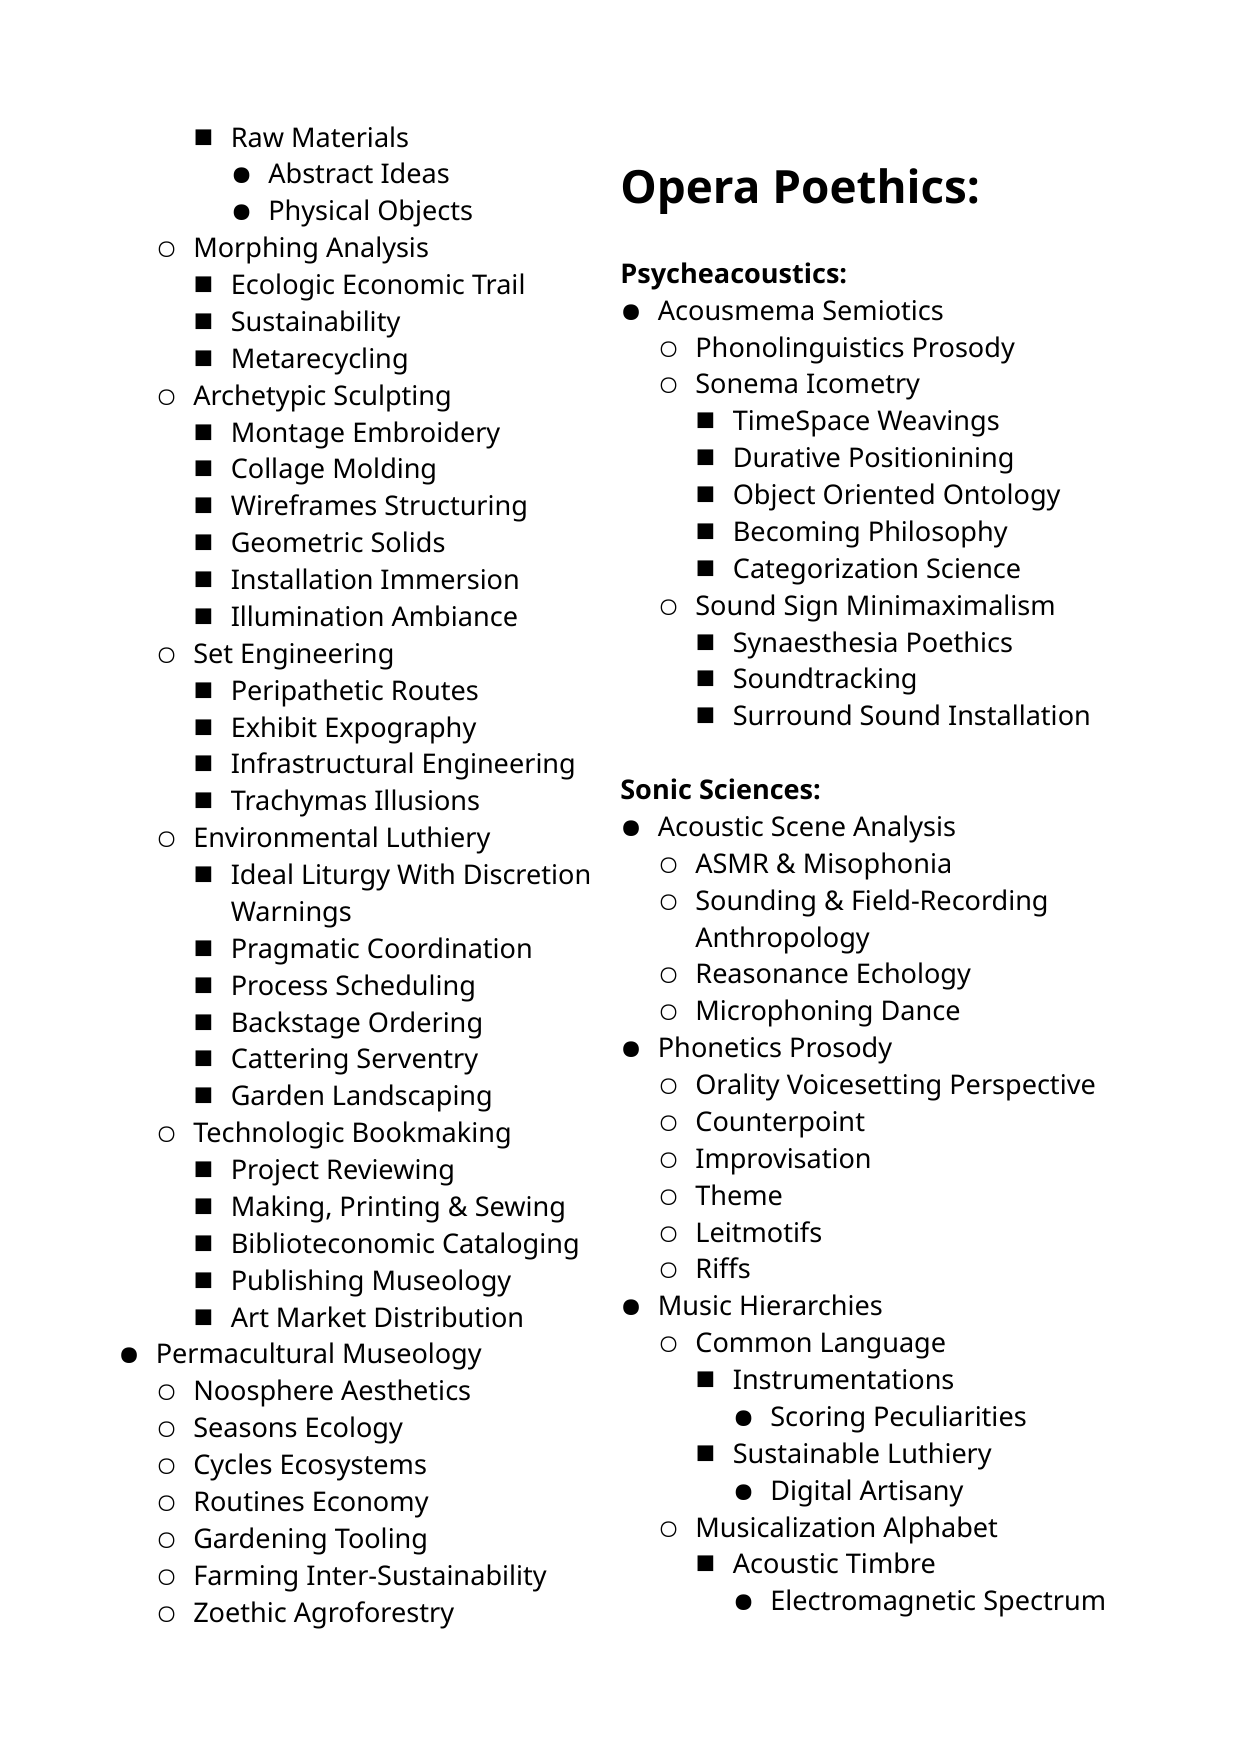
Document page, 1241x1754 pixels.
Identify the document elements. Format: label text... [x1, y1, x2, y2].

list Geometric Solids [193, 524, 620, 561]
list Music Hierarchies [620, 1287, 1122, 1324]
list Sustainable Luthiery [695, 1434, 1122, 1471]
list Common Language [658, 1324, 1122, 1361]
list Wireframes Structuring [193, 487, 620, 524]
list Trachymas Illusions [193, 782, 620, 819]
list Morphing Analysis [156, 229, 620, 266]
list Durative Positionining [695, 439, 1122, 476]
list Abstract Ideas [231, 155, 620, 192]
list Sonema Icometry [658, 365, 1122, 402]
list Ecologic Economic Trail [193, 266, 620, 302]
list Surround Sound Installation [695, 697, 1122, 734]
list Improvisation [658, 1139, 1122, 1176]
list Art Market Distribution [193, 1298, 620, 1335]
list Leitmotifs [658, 1213, 1122, 1250]
list Archetypic Sculpting [156, 376, 620, 413]
list Phonetics Prosody [620, 1029, 1122, 1066]
list Infrastructural Engineering [193, 745, 620, 782]
list Making, Printing & Sewing [193, 1187, 620, 1224]
list Ideal Liturgy With Discretion Warnings [193, 856, 620, 929]
list Backstage Ordering [193, 1003, 620, 1040]
list Process Scheduling [193, 966, 620, 1003]
list Publishing Museology [193, 1261, 620, 1298]
list Environmental Luthiery [156, 819, 620, 856]
list Scoring Peculiarities [733, 1397, 1122, 1434]
list Installation Immersion [193, 561, 620, 597]
list Musicalization Alphabet [658, 1508, 1122, 1545]
list Zoethic Agroforestry [156, 1593, 620, 1630]
list Synaesthesia Poethics [695, 623, 1122, 660]
text Sonic Sciences: [620, 771, 1122, 807]
list Pragmatic Coordination [193, 929, 620, 966]
list Acoustic Timbre [695, 1545, 1122, 1582]
list Sounding & Field-Recording Anthropology [658, 881, 1122, 955]
list Farming Inter-Sustainability [156, 1556, 620, 1593]
list Gardening Tooling [156, 1519, 620, 1556]
list Peripathetic Routes [193, 671, 620, 708]
list Illumination Ambiance [193, 597, 620, 634]
list Instrumentations [695, 1361, 1122, 1397]
list Digital Artisany [733, 1471, 1122, 1508]
list Noosphere Aesthetics [156, 1372, 620, 1409]
list Theme [658, 1176, 1122, 1213]
list Riffs [658, 1250, 1122, 1287]
list ASMR & Misophonia [658, 844, 1122, 881]
list Physical Objects [231, 192, 620, 229]
list Set Engineering [156, 634, 620, 671]
list Reasonance Echology [658, 955, 1122, 992]
list Categorization Science [695, 549, 1122, 586]
list Cattering Serventry [193, 1040, 620, 1077]
list Routines Economy [156, 1482, 620, 1519]
list Soundtracking [695, 660, 1122, 697]
list Counterpoint [658, 1102, 1122, 1139]
text Opera Poethics: [620, 155, 1122, 217]
list Exhibit Expography [193, 708, 620, 745]
list Electromagnetic Spectrum [733, 1582, 1122, 1619]
list Seasons Ecology [156, 1409, 620, 1446]
list Object Oriented Ontology [695, 476, 1122, 512]
list Montage Embroidery [193, 413, 620, 450]
list Microphoning Dance [658, 992, 1122, 1029]
list Phonolinguistics Prosody [658, 328, 1122, 365]
list Metarecycling [193, 339, 620, 376]
list Garden Landscaping [193, 1077, 620, 1114]
list Raw Materials [193, 118, 620, 155]
list Permacultural Museology [118, 1335, 620, 1372]
list Project Reviewing [193, 1151, 620, 1187]
list Collage Molding [193, 450, 620, 487]
text Psycheacoustics: [620, 254, 1122, 291]
list Orality Voicesetting Perspective [658, 1066, 1122, 1102]
list Acoustic Scene Analysis [620, 807, 1122, 844]
list Sustainability [193, 302, 620, 339]
list Technologic Bookmaking [156, 1114, 620, 1151]
list Biblioteconomic Cataloging [193, 1224, 620, 1261]
list Cycles Ecosystems [156, 1446, 620, 1482]
list Sound Sign Minimaximalism [658, 586, 1122, 623]
list Becoming Philosophy [695, 512, 1122, 549]
list Acousmema Semiotics [620, 291, 1122, 328]
list TimeSpace Weavings [695, 402, 1122, 439]
